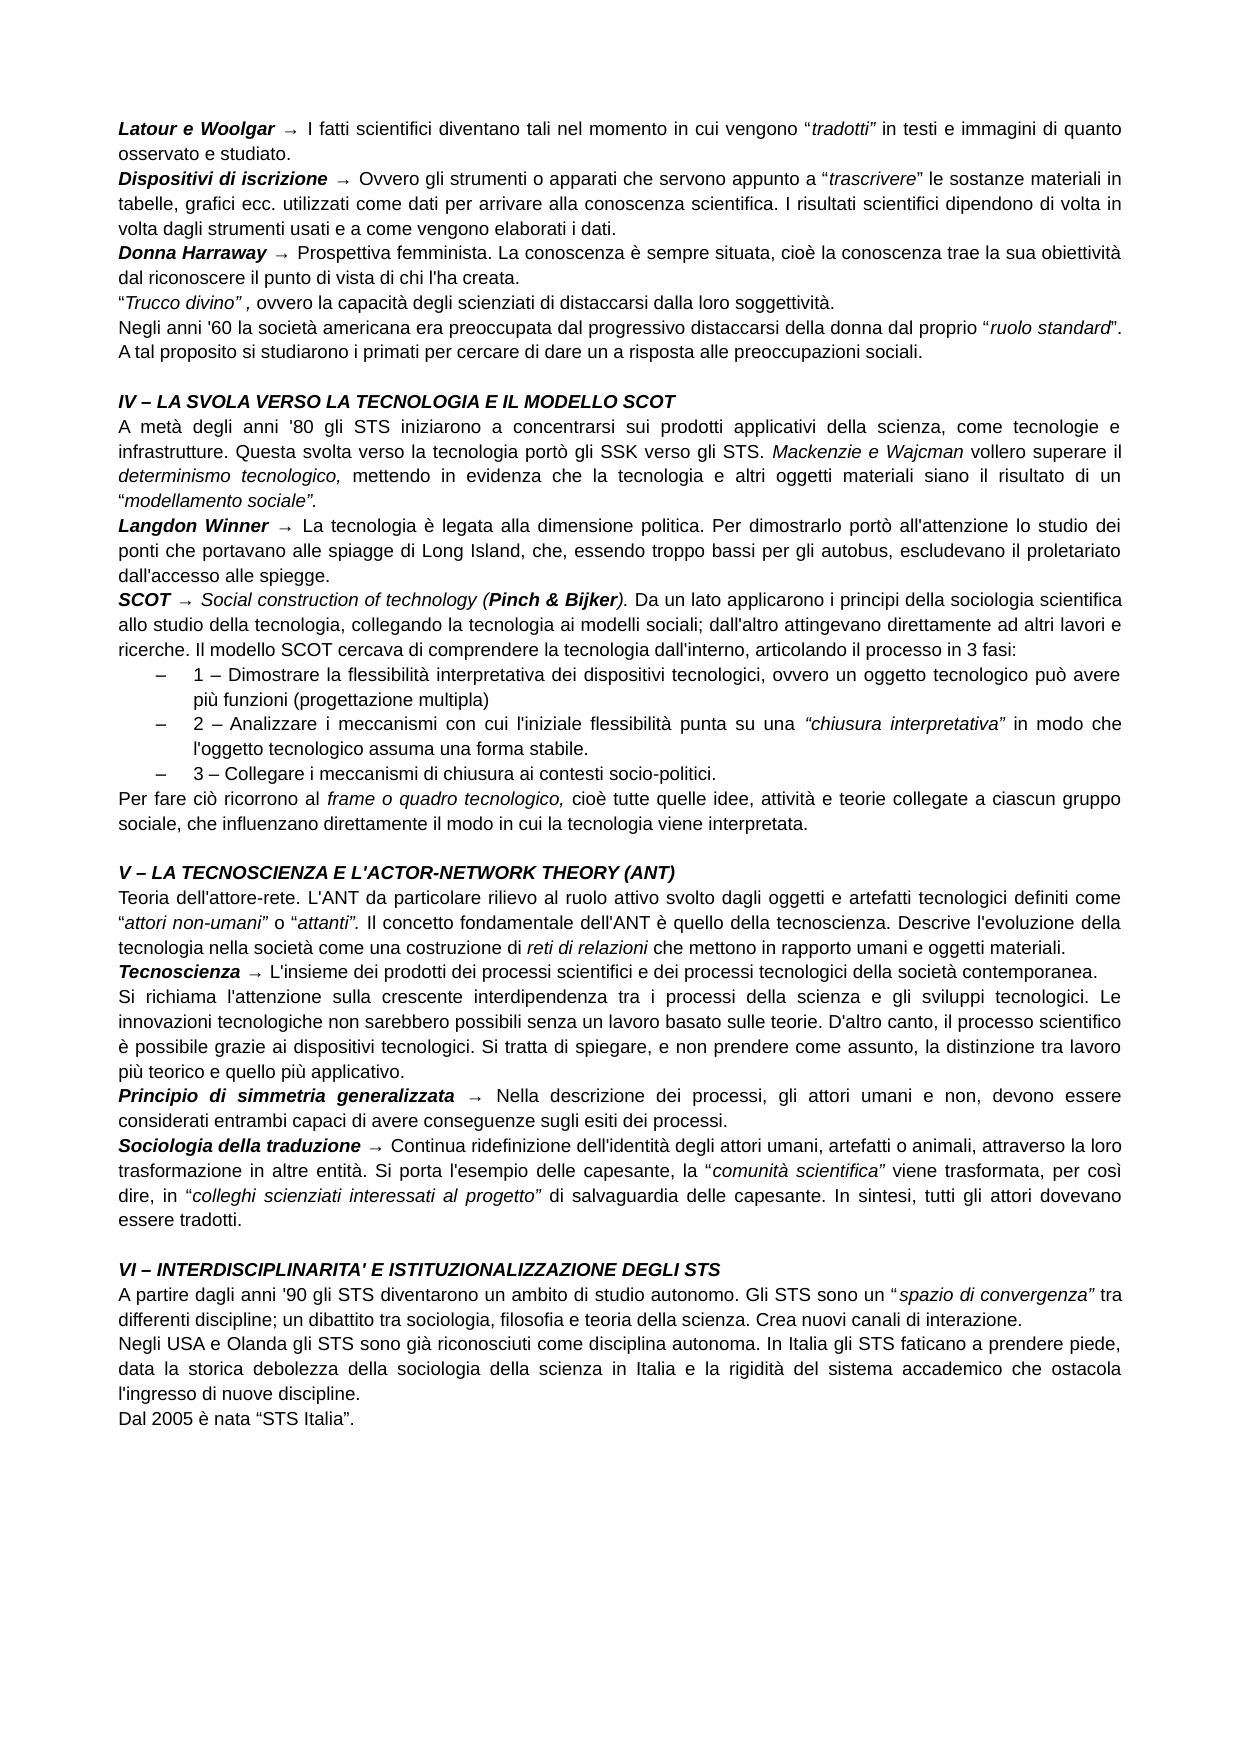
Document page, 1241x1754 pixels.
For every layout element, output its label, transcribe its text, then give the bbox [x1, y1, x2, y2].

text Si richiama l'attenzione sulla crescente interdipendenza tra i processi della scienza e gli sviluppi tecnologici. Le innovazioni tecnologiche non sarebbero possibili senza un lavoro basato sulle teorie. D'altro canto, il processo scientifico è possibile grazie ai dispositivi tecnologici. Si tratta di spiegare, e non prendere come assunto, la distinzione tra lavoro più teorico e quello più applicativo. [118, 986, 1122, 1082]
text Principio di simmetria generalizzata → Nella descrizione dei processi, gli attori umani e non, devono essere considerati entrambi capaci di avere conseguenze sugli esiti dei processi. [118, 1085, 1122, 1132]
text Dal 2005 è nata “STS Italia”. [118, 1408, 1122, 1429]
text V – LA TECNOSCIENZA E L'ACTOR-NETWORK THEORY (ANT) [118, 862, 1122, 884]
text SCOT → Social construction of technology (Pinch & Bijker). Da un lato applicarono i principi della sociologia scientifica allo studio della tecnologia, collegando la tecnologia ai modelli sociali; dall'altro attingevano direttamente ad altri lavori e ricerche. Il modello SCOT cercava di comprendere la tecnologia dall'interno, articolando il processo in 3 fasi: [118, 589, 1122, 660]
text Dispositivi di iscrizione → Ovvero gli strumenti o apparati che servono appunto a “trascrivere” le sostanze materiali in tabelle, grafici ecc. utilizzati come dati per arrivare alla conoscenza scientifica. I risultati scientifici dipendono di volta in volta dagli strumenti usati e a come vengono elaborati i dati. [118, 168, 1122, 239]
text A metà degli anni '80 gli STS iniziarono a concentrarsi sui prodotti applicativi della scienza, come tecnologie e infrastrutture. Questa svolta verso la tecnologia portò gli SSK verso gli STS. Mackenzie e Wajcman vollero superare il determinismo tecnologico, mettendo in evidenza che la tecnologia e altri oggetti materiali siano il risultato di un “modellamento sociale”. [118, 416, 1122, 512]
list 1 – Dimostrare la flessibilità interpretativa dei dispositivi tecnologici, ovvero un oggetto tecnologico può avere più funzioni (progettazione multipla) [156, 663, 1122, 710]
text Per fare ciò ricorrono al frame o quadro tecnologico, cioè tutte quelle idee, attività e teorie collegate a ciascun gruppo sociale, che influenzano direttamente il modo in cui la tecnologia viene interpretata. [118, 788, 1122, 834]
text Teoria dell'attore-rete. L'ANT da particolare rilievo al ruolo attivo svolto dagli oggetti e artefatti tecnologici definiti come “attori non-umani” o “attanti”. Il concetto fondamentale dell'ANT è quello della tecnoscienza. Descrive l'evoluzione della tecnologia nella società come una costruzione di reti di relazioni che mettono in rapporto umani e oggetti materiali. [118, 887, 1122, 958]
list 2 – Analizzare i meccanismi con cui l'iniziale flessibilità punta su una “chiusura interpretativa” in modo che l'oggetto tecnologico assuma una forma stabile. [156, 713, 1122, 760]
text Tecnoscienza → L'insieme dei prodotti dei processi scientifici e dei processi tecnologici della società contemporanea. [118, 961, 1122, 983]
text Sociologia della traduzione → Continua ridefinizione dell'identità degli attori umani, artefatti o animali, attraverso la loro trasformazione in altre entità. Si porta l'esempio delle capesante, la “comunità scientifica” viene trasformata, per così dire, in “colleghi scienziati interessati al progetto” di salvaguardia delle capesante. In sintesi, tutti gli attori dovevano essere tradotti. [118, 1135, 1122, 1231]
text A partire dagli anni '90 gli STS diventarono un ambito di studio autonomo. Gli STS sono un “spazio di convergenza” tra differenti discipline; un dibattito tra sociologia, filosofia e teoria della scienza. Crea nuovi canali di interazione. [118, 1284, 1122, 1330]
text VI – INTERDISCIPLINARITA' E ISTITUZIONALIZZAZIONE DEGLI STS [118, 1259, 1122, 1280]
text IV – LA SVOLA VERSO LA TECNOLOGIA E IL MODELLO SCOT [118, 391, 1122, 412]
list 3 – Collegare i meccanismi di chiusura ai contesti socio-politici. [156, 763, 1122, 784]
text Latour e Woolgar → I fatti scientifici diventano tali nel momento in cui vengono “tradotti” in testi e immagini di quanto osservato e studiato. [118, 118, 1122, 164]
text Negli anni '60 la società americana era preoccupata dal progressivo distaccarsi della donna dal proprio “ruolo standard”. A tal proposito si studiarono i primati per cercare di dare un a risposta alle preoccupazioni sociali. [118, 316, 1122, 363]
text Negli USA e Olanda gli STS sono già riconosciuti come disciplina autonoma. In Italia gli STS faticano a prendere piede, data la storica debolezza della sociologia della scienza in Italia e la rigidità del sistema accademico che ostacola l'ingresso di nuove discipline. [118, 1333, 1122, 1404]
text Langdon Winner → La tecnologia è legata alla dimensione politica. Per dimostrarlo portò all'attenzione lo studio dei ponti che portavano alle spiagge di Long Island, che, essendo troppo bassi per gli autobus, escludevano il proletariato dall'accesso alle spiegge. [118, 515, 1122, 586]
text Donna Harraway → Prospettiva femminista. La conoscenza è sempre situata, cioè la conoscenza trae la sua obiettività dal riconoscere il punto di vista di chi l'ha creata. [118, 242, 1122, 288]
text “Trucco divino” , ovvero la capacità degli scienziati di distaccarsi dalla loro soggettività. [118, 292, 1122, 313]
